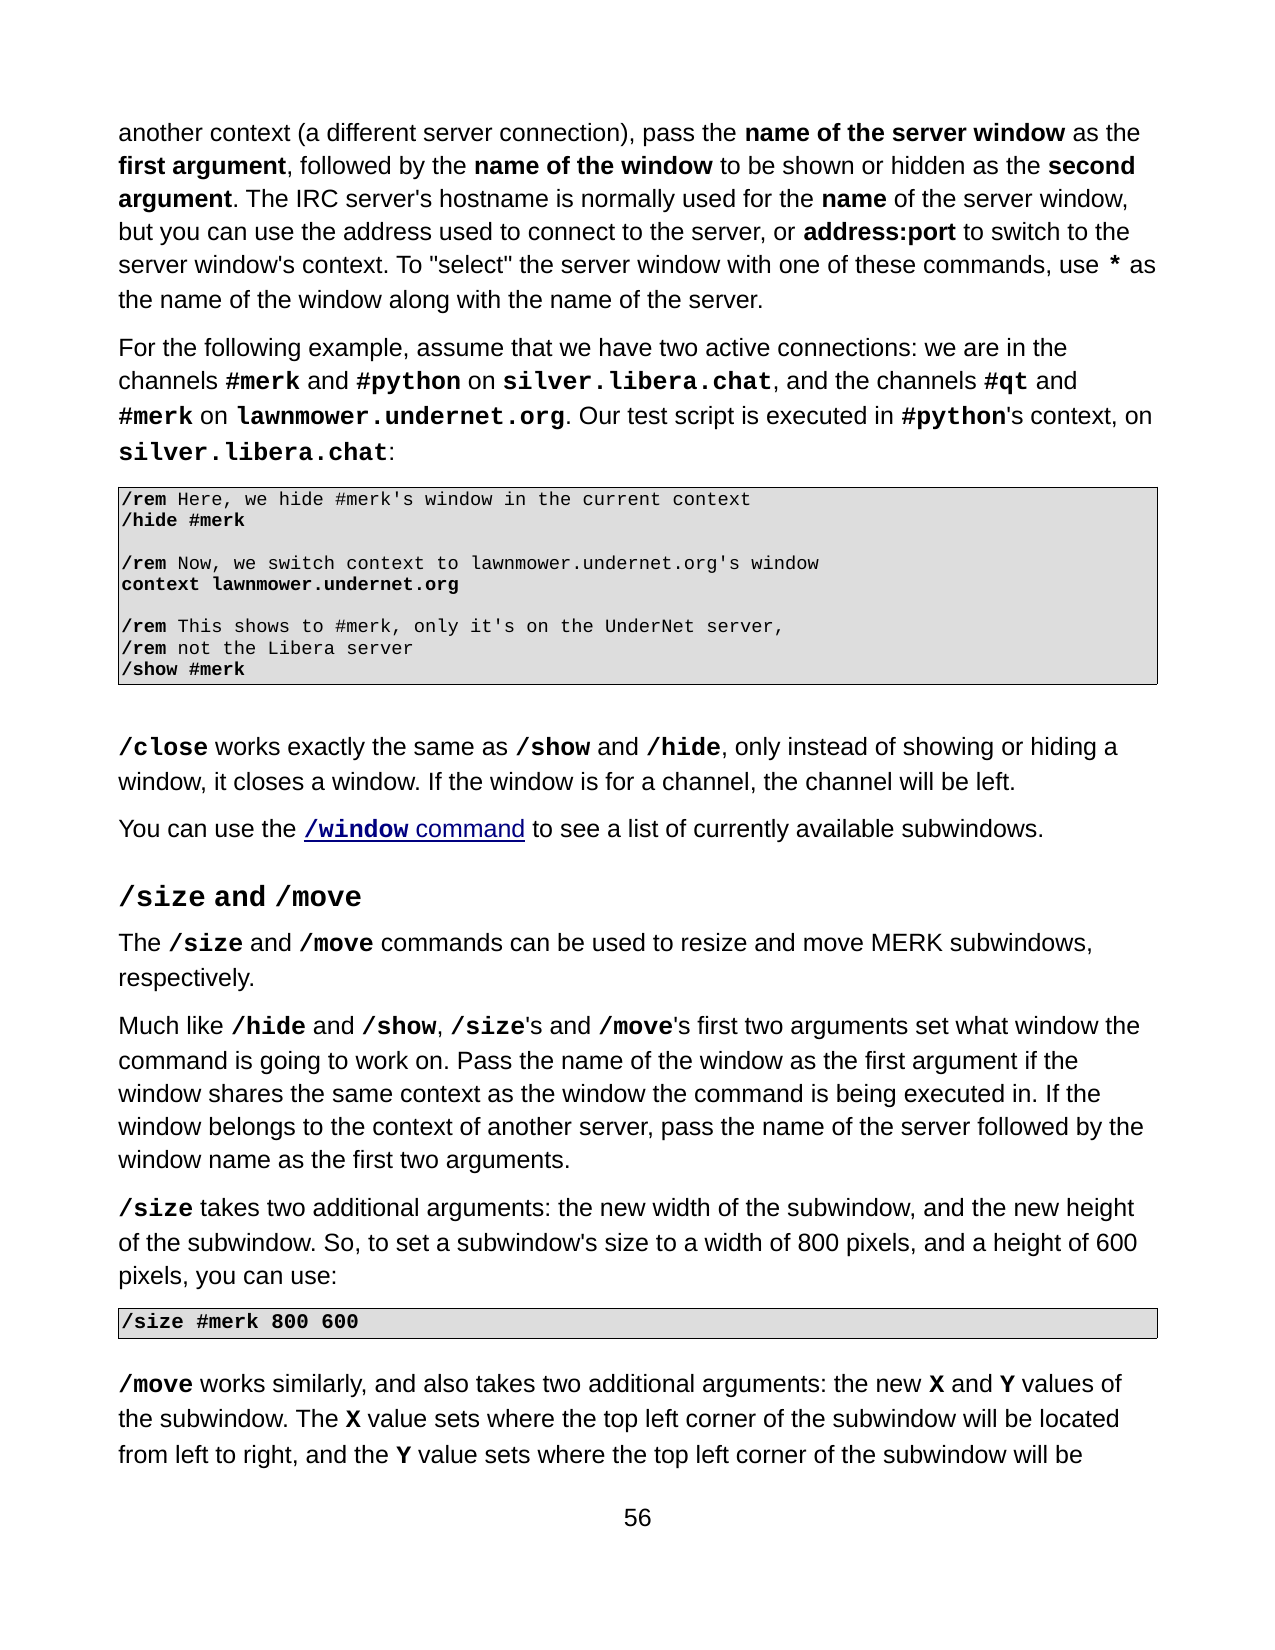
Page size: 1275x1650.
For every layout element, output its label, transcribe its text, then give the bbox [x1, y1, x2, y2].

subtitle /size and /move [118, 879, 1157, 915]
text Much like /hide and /show, /size's and /move's first two arguments set what window the command is going to work on. Pass the name of the window as the first argument if the window shares the same context as the window the command is being executed in. If the window belongs to the context of another server, pass the name of the server followed by the window name as the first two arguments. [118, 1011, 1157, 1174]
table_header /size #merk 800 600 [119, 1309, 1157, 1338]
table_header /rem Here, we hide #merk's window in the current context /hide #merk /rem Now, we switch context to lawnmower.undernet.org's window context lawnmower.undernet.org /rem This shows to #merk, only it's on the UnderNet server, /rem not the Libera server /show #merk [119, 488, 1157, 684]
text another context (a different server connection), pass the name of the server window as the first argument, followed by the name of the window to be shown or hidden as the second argument. The IRC server's hostname is normally used for the name of the server window, but you can use the address used to connect to the server, or address:port to switch to the server window's context. To "select" the server window with one of these commands, use * as the name of the window along with the name of the server. [118, 118, 1157, 314]
text You can use the /window command to see a list of currently available subwindows. [118, 814, 1157, 845]
text /close works exactly the same as /show and /hide, only instead of showing or hiding a window, it closes a window. If the window is for a channel, the channel will be left. [118, 732, 1157, 796]
text For the following example, assume that we have two active connections: we are in the channels #merk and #python on silver.libera.chat, and the channels #qt and #merk on lawnmower.undernet.org. Our test script is executed in #python's context, on silver.libera.chat: [118, 333, 1157, 467]
text /size takes two additional arguments: the new width of the subwindow, and the new height of the subwindow. So, to set a subwindow's size to a width of 800 pixels, and a height of 600 pixels, you can use: [118, 1192, 1157, 1289]
text The /size and /move commands can be used to resize and move MERK subwindows, respectively. [118, 928, 1157, 992]
text /move works similarly, and also takes two additional arguments: the new X and Y values of the subwindow. The X value sets where the top left corner of the subwindow will be located from left to right, and the Y value sets where the top left corner of the subwindow will be [118, 1369, 1157, 1471]
